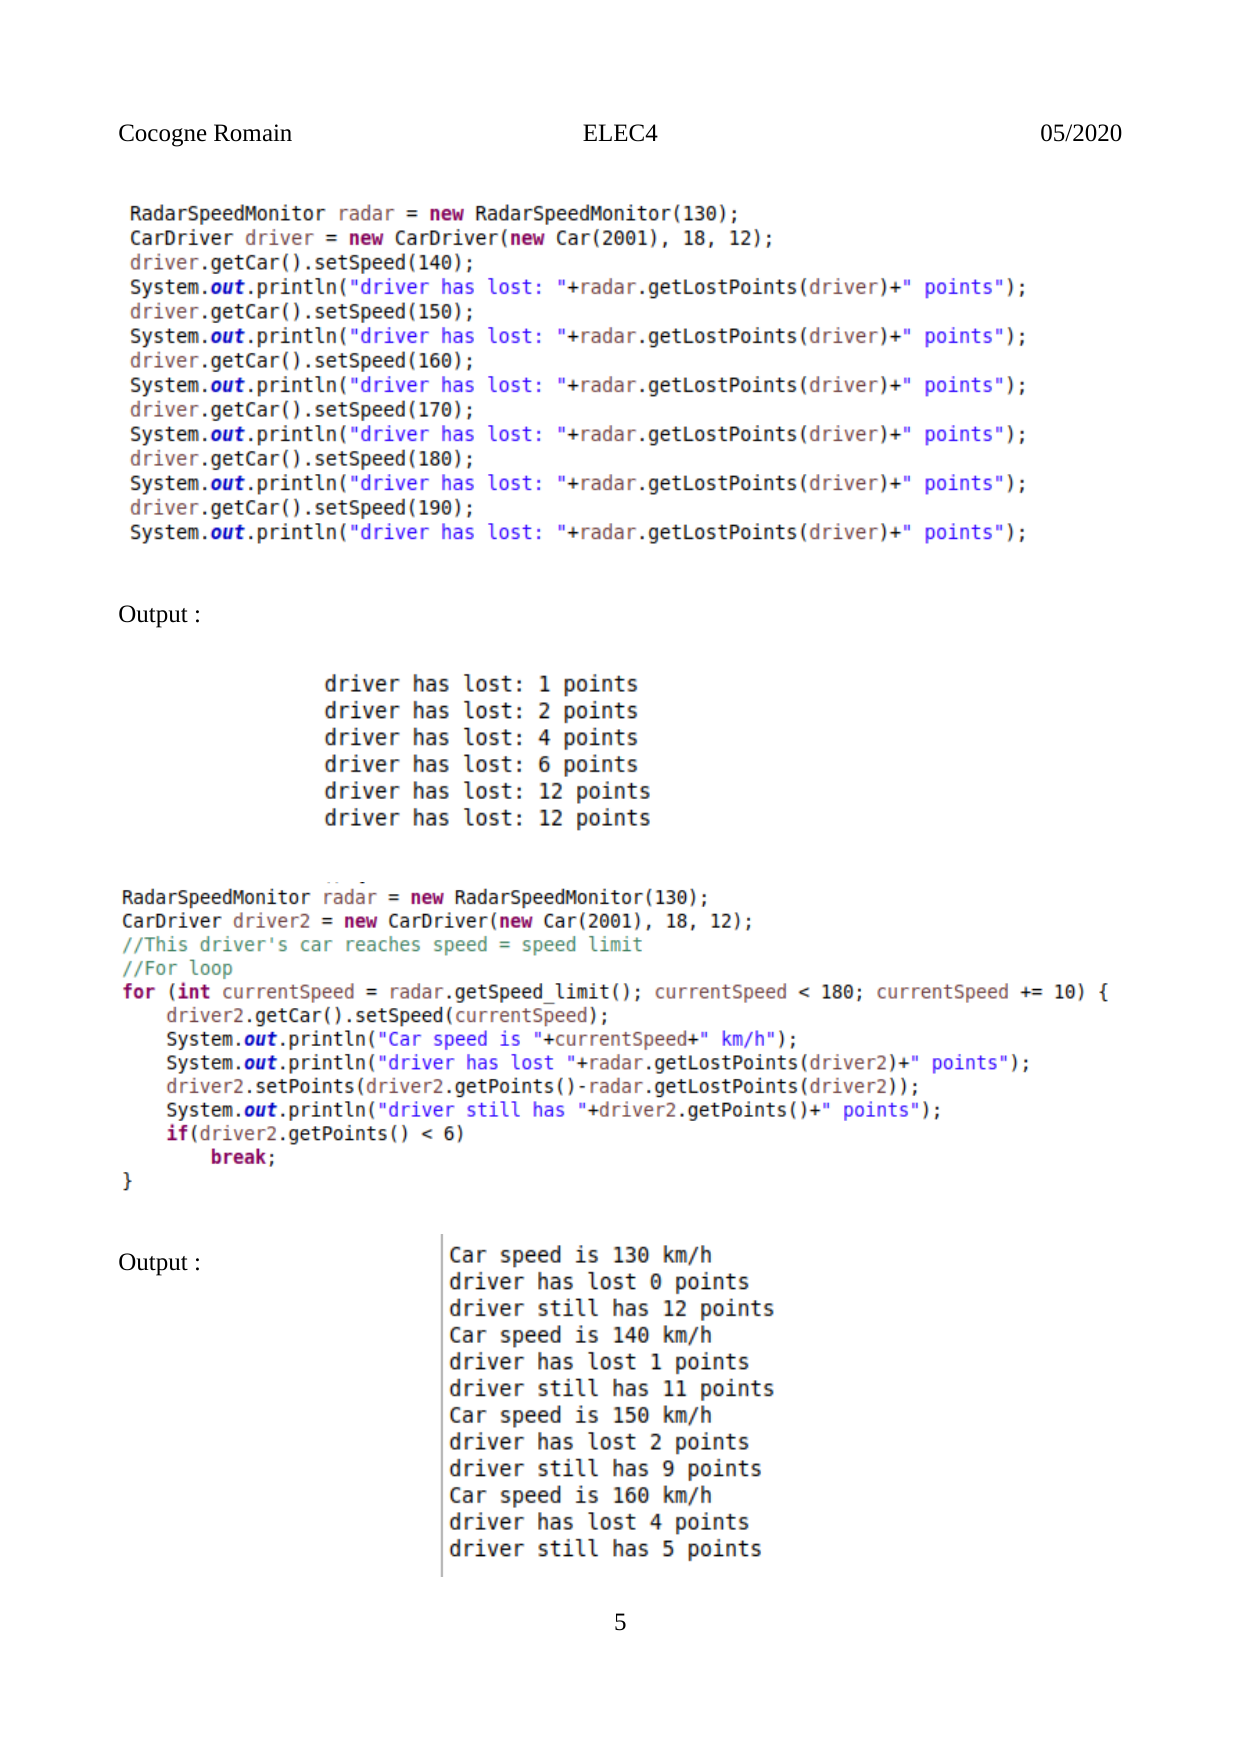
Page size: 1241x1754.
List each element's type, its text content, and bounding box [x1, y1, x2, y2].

text [866, 1247, 1122, 1276]
text Output : [118, 599, 1122, 628]
picture [118, 882, 1123, 1196]
picture [440, 1234, 866, 1577]
text Output : [118, 1247, 440, 1276]
picture [321, 666, 664, 840]
picture [120, 199, 1041, 548]
